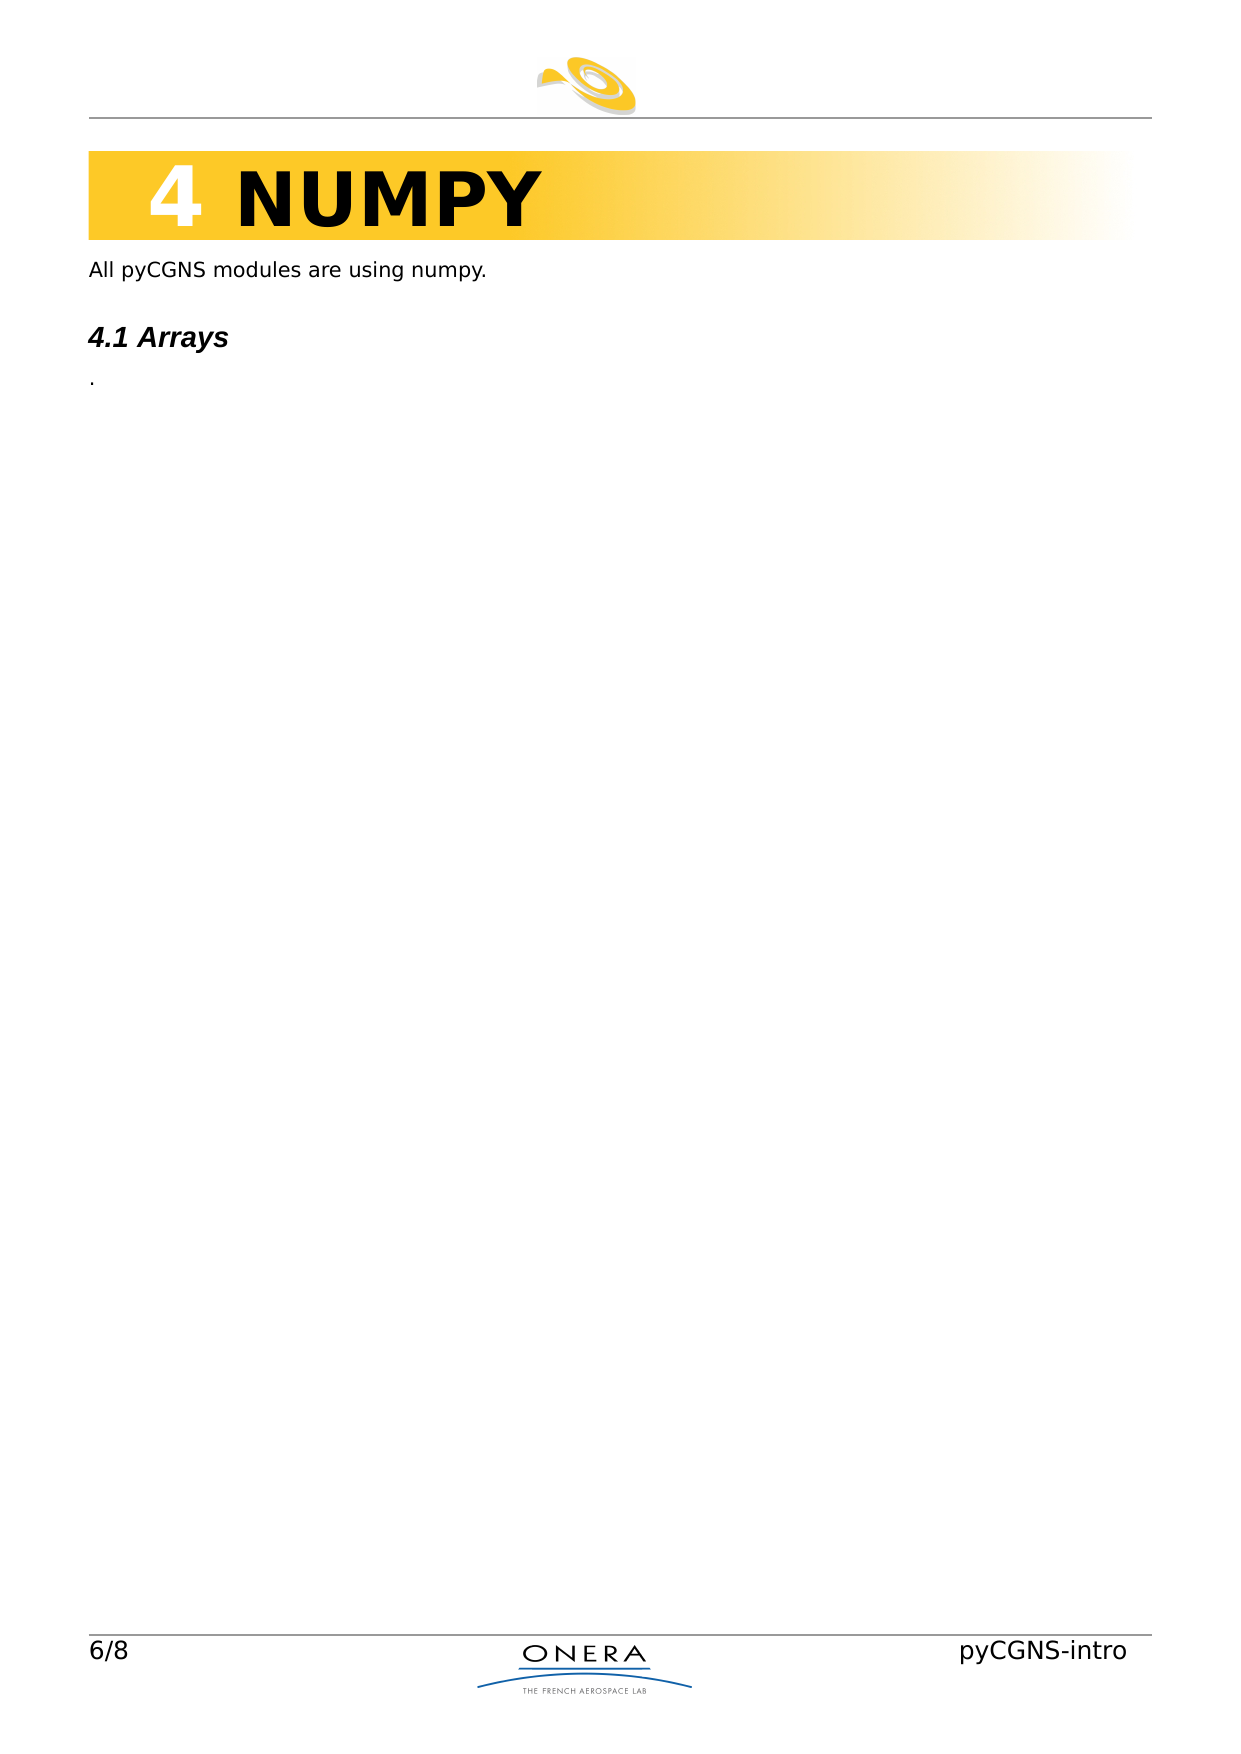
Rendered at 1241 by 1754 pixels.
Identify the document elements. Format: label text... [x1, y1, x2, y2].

subtitle Arrays [58, 320, 1152, 354]
text All pyCGNS modules are using numpy. [88, 258, 1152, 283]
picture [88, 151, 1151, 240]
subtitle NUMPY [88, 149, 1152, 246]
picture [537, 57, 636, 115]
picture [477, 1645, 692, 1694]
text . [88, 366, 1152, 390]
